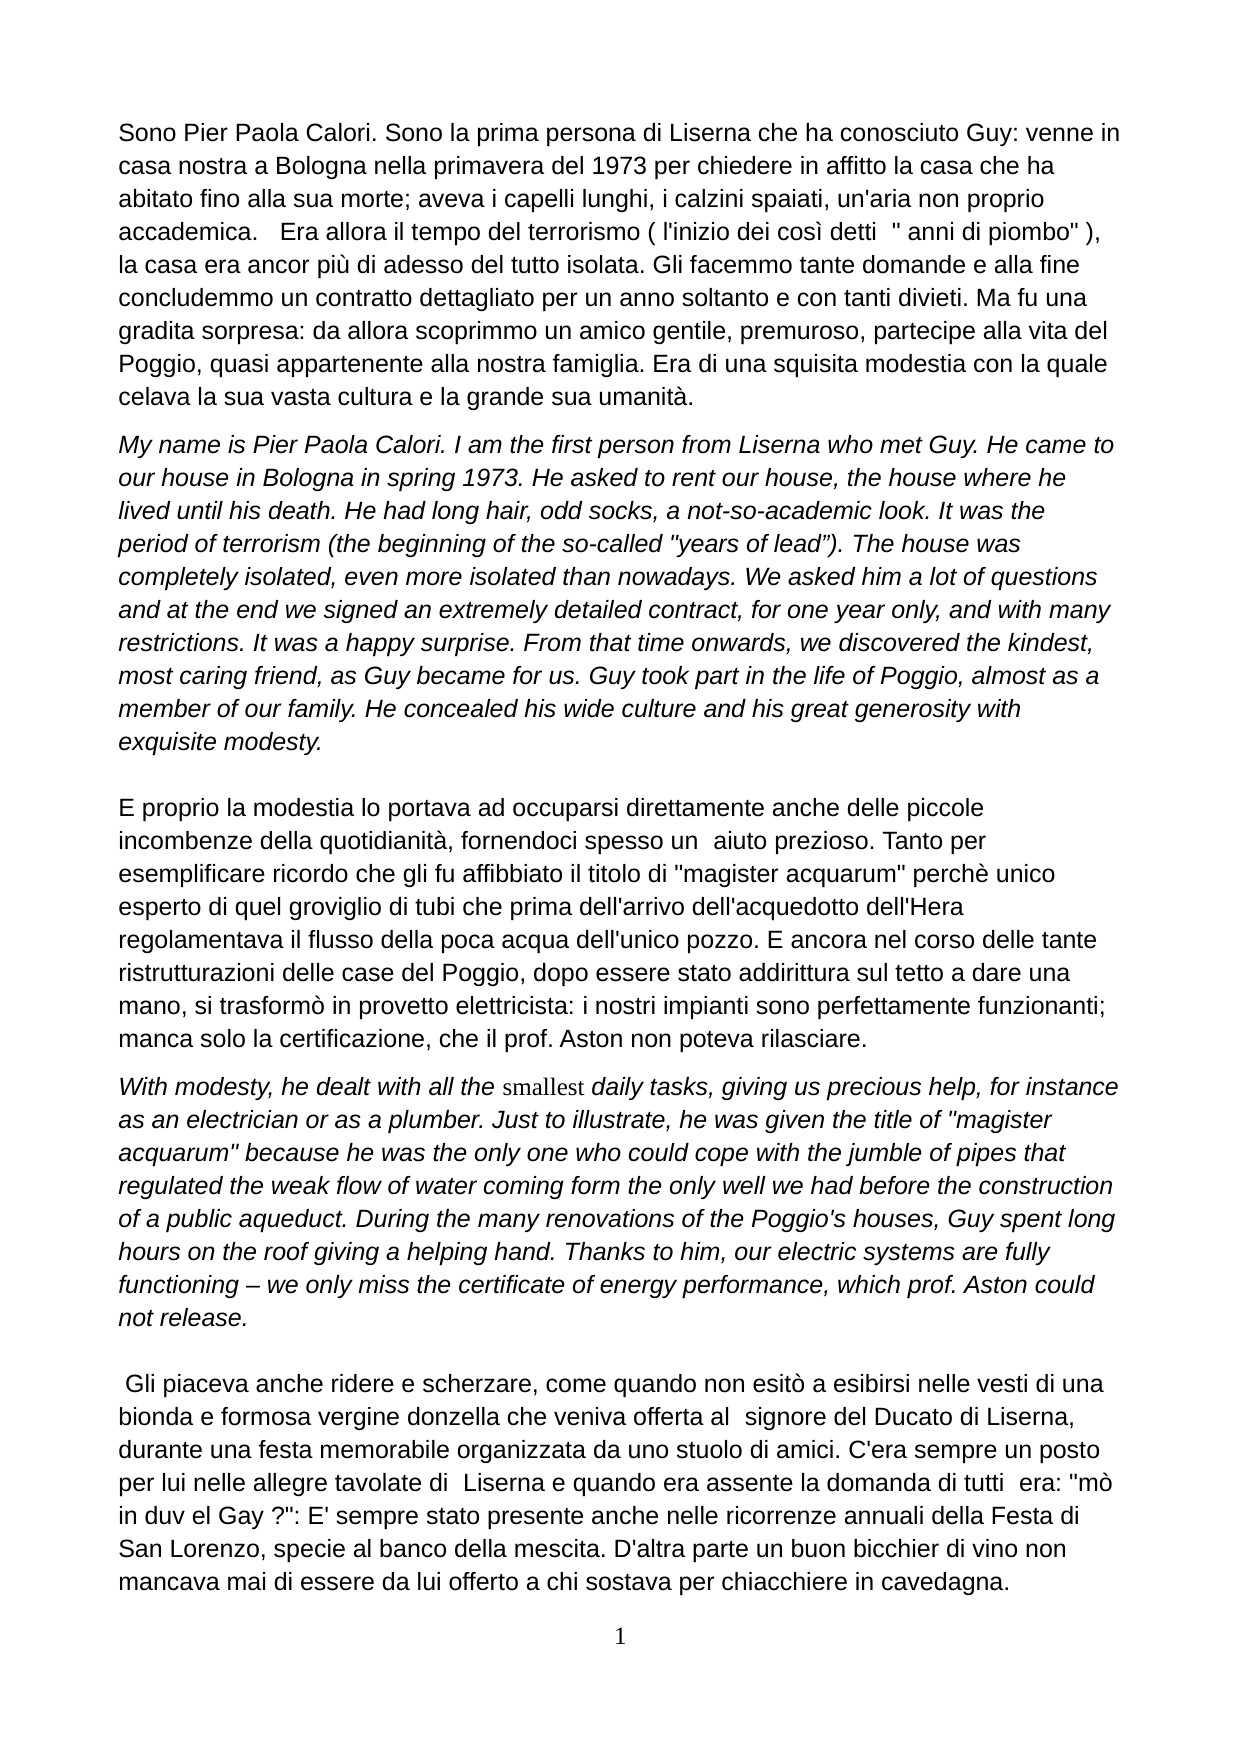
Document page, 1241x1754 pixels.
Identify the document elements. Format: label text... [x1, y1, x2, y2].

text Sono Pier Paola Calori. Sono la prima persona di Liserna che ha conosciuto Guy: venne in casa nostra a Bologna nella primavera del 1973 per chiedere in affitto la casa che ha abitato fino alla sua morte; aveva i capelli lunghi, i calzini spaiati, un'aria non proprio accademica. Era allora il tempo del terrorismo ( l'inizio dei così detti " anni di piombo" ), la casa era ancor più di adesso del tutto isolata. Gli facemmo tante domande e alla fine concludemmo un contratto dettagliato per un anno soltanto e con tanti divieti. Ma fu una gradita sorpresa: da allora scoprimmo un amico gentile, premuroso, partecipe alla vita del Poggio, quasi appartenente alla nostra famiglia. Era di una squisita modestia con la quale celava la sua vasta cultura e la grande sua umanità. [118, 118, 1122, 411]
text Gli piaceva anche ridere e scherzare, come quando non esitò a esibirsi nelle vesti di una bionda e formosa vergine donzella che veniva offerta al signore del Ducato di Liserna, durante una festa memorabile organizzata da uno stuolo di amici. C'era sempre un posto per lui nelle allegre tavolate di Liserna e quando era assente la domanda di tutti era: "mò in duv el Gay ?": E' sempre stato presente anche nelle ricorrenze annuali della Festa di San Lorenzo, specie al banco della mescita. D'altra parte un buon bicchier di vino non mancava mai di essere da lui offerto a chi sostava per chiacchiere in cavedagna. [118, 1369, 1122, 1596]
text E proprio la modestia lo portava ad occuparsi direttamente anche delle piccole incombenze della quotidianità, fornendoci spesso un aiuto prezioso. Tanto per esemplificare ricordo che gli fu affibbiato il titolo di "magister acquarum" perchè unico esperto di quel groviglio di tubi che prima dell'arrivo dell'acquedotto dell'Hera regolamentava il flusso della poca acqua dell'unico pozzo. E ancora nel corso delle tante ristrutturazioni delle case del Poggio, dopo essere stato addirittura sul tetto a dare una mano, si trasformò in provetto elettricista: i nostri impianti sono perfettamente funzionanti; manca solo la certificazione, che il prof. Aston non poteva rilasciare. [118, 793, 1122, 1053]
text My name is Pier Paola Calori. I am the first person from Liserna who met Guy. He came to our house in Bologna in spring 1973. He asked to rent our house, the house where he lived until his death. He had long hair, odd socks, a not-so-academic look. It was the period of terrorism (the beginning of the so-called "years of lead”). The house was completely isolated, even more isolated than nowadays. We asked him a lot of questions and at the end we signed an extremely detailed contract, for one year only, and with many restrictions. It was a happy surprise. From that time onwards, we discovered the kindest, most caring friend, as Guy became for us. Guy took part in the life of Poggio, almost as a member of our family. He concealed his wide culture and his great generosity with exquisite modesty. [118, 430, 1122, 756]
text With modesty, he dealt with all the smallest daily tasks, giving us precious help, for instance as an electrician or as a plumber. Just to illustrate, he was given the title of "magister acquarum" because he was the only one who could cope with the jumble of pipes that regulated the weak flow of water coming form the only well we had before the construction of a public aqueduct. During the many renovations of the Poggio's houses, Guy spent long hours on the roof giving a helping hand. Thanks to him, our electric systems are fully functioning – we only miss the certificate of energy performance, which prof. Aston could not release. [118, 1072, 1122, 1332]
